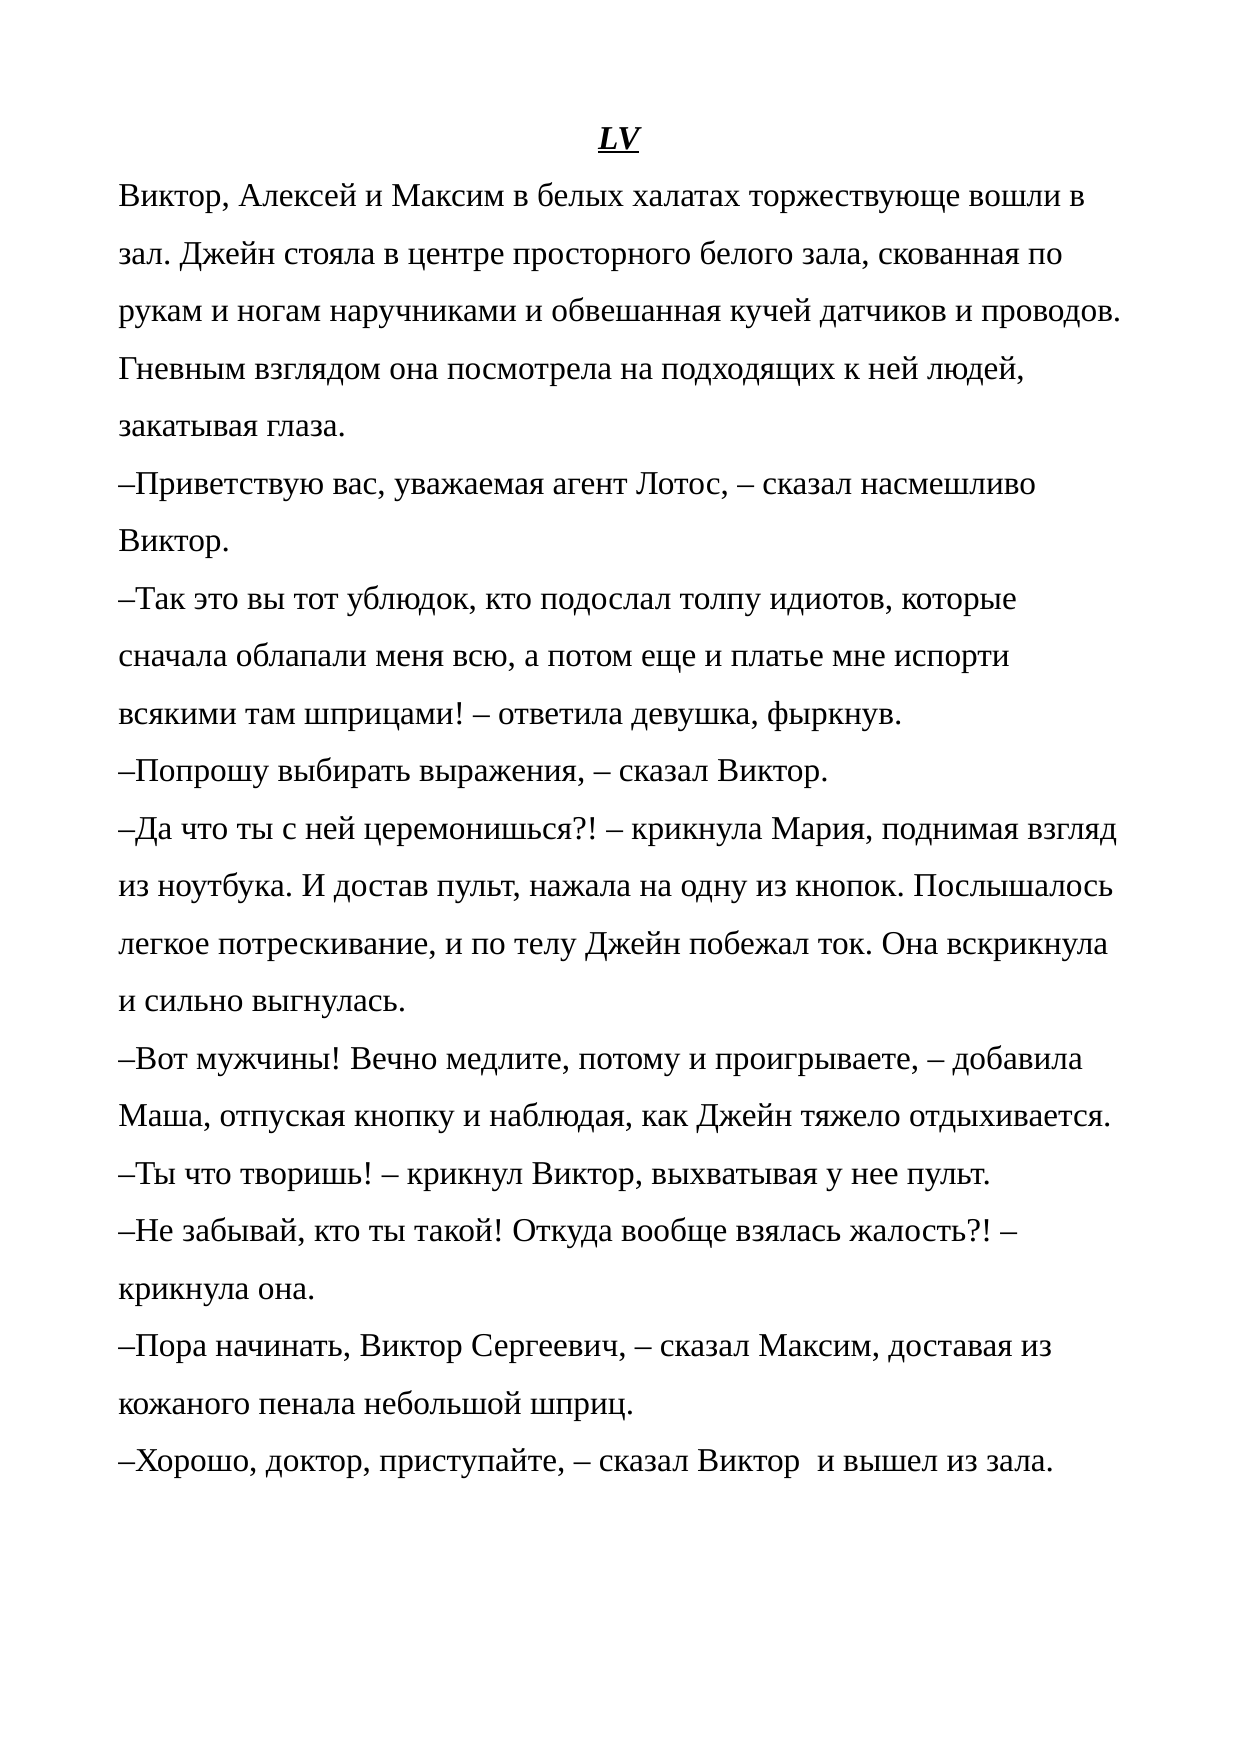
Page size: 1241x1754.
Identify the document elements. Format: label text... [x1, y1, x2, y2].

text –Хорошо, доктор, приступайте, – сказал Виктор и вышел из зала. [118, 1441, 1122, 1479]
text –Приветствую вас, уважаемая агент Лотос, – сказал насмешливо Виктор. [118, 463, 1122, 559]
text –Попрошу выбирать выражения, – сказал Виктор. [118, 751, 1122, 789]
text Виктор, Алексей и Максим в белых халатах торжествующе вошли в зал. Джейн стояла в центре просторного белого зала, скованная по рукам и ногам наручниками и обвешанная кучей датчиков и проводов. Гневным взглядом она посмотрела на подходящих к ней людей, закатывая глаза. [118, 176, 1122, 444]
text –Не забывай, кто ты такой! Откуда вообще взялась жалость?! – крикнула она. [118, 1211, 1122, 1306]
text –Да что ты с ней церемонишься?! – крикнула Мария, поднимая взгляд из ноутбука. И достав пульт, нажала на одну из кнопок. Послышалось легкое потрескивание, и по телу Джейн побежал ток. Она вскрикнула и сильно выгнулась. [118, 808, 1122, 1019]
text –Так это вы тот ублюдок, кто подослал толпу идиотов, которые сначала облапали меня всю, а потом еще и платье мне испорти всякими там шприцами! – ответила девушка, фыркнув. [118, 578, 1122, 731]
text LV [118, 118, 1122, 156]
text –Пора начинать, Виктор Сергеевич, – сказал Максим, доставая из кожаного пенала небольшой шприц. [118, 1326, 1122, 1421]
text –Вот мужчины! Вечно медлите, потому и проигрываете, – добавила Маша, отпуская кнопку и наблюдая, как Джейн тяжело отдыхивается. [118, 1038, 1122, 1134]
text –Ты что творишь! – крикнул Виктор, выхватывая у нее пульт. [118, 1153, 1122, 1191]
